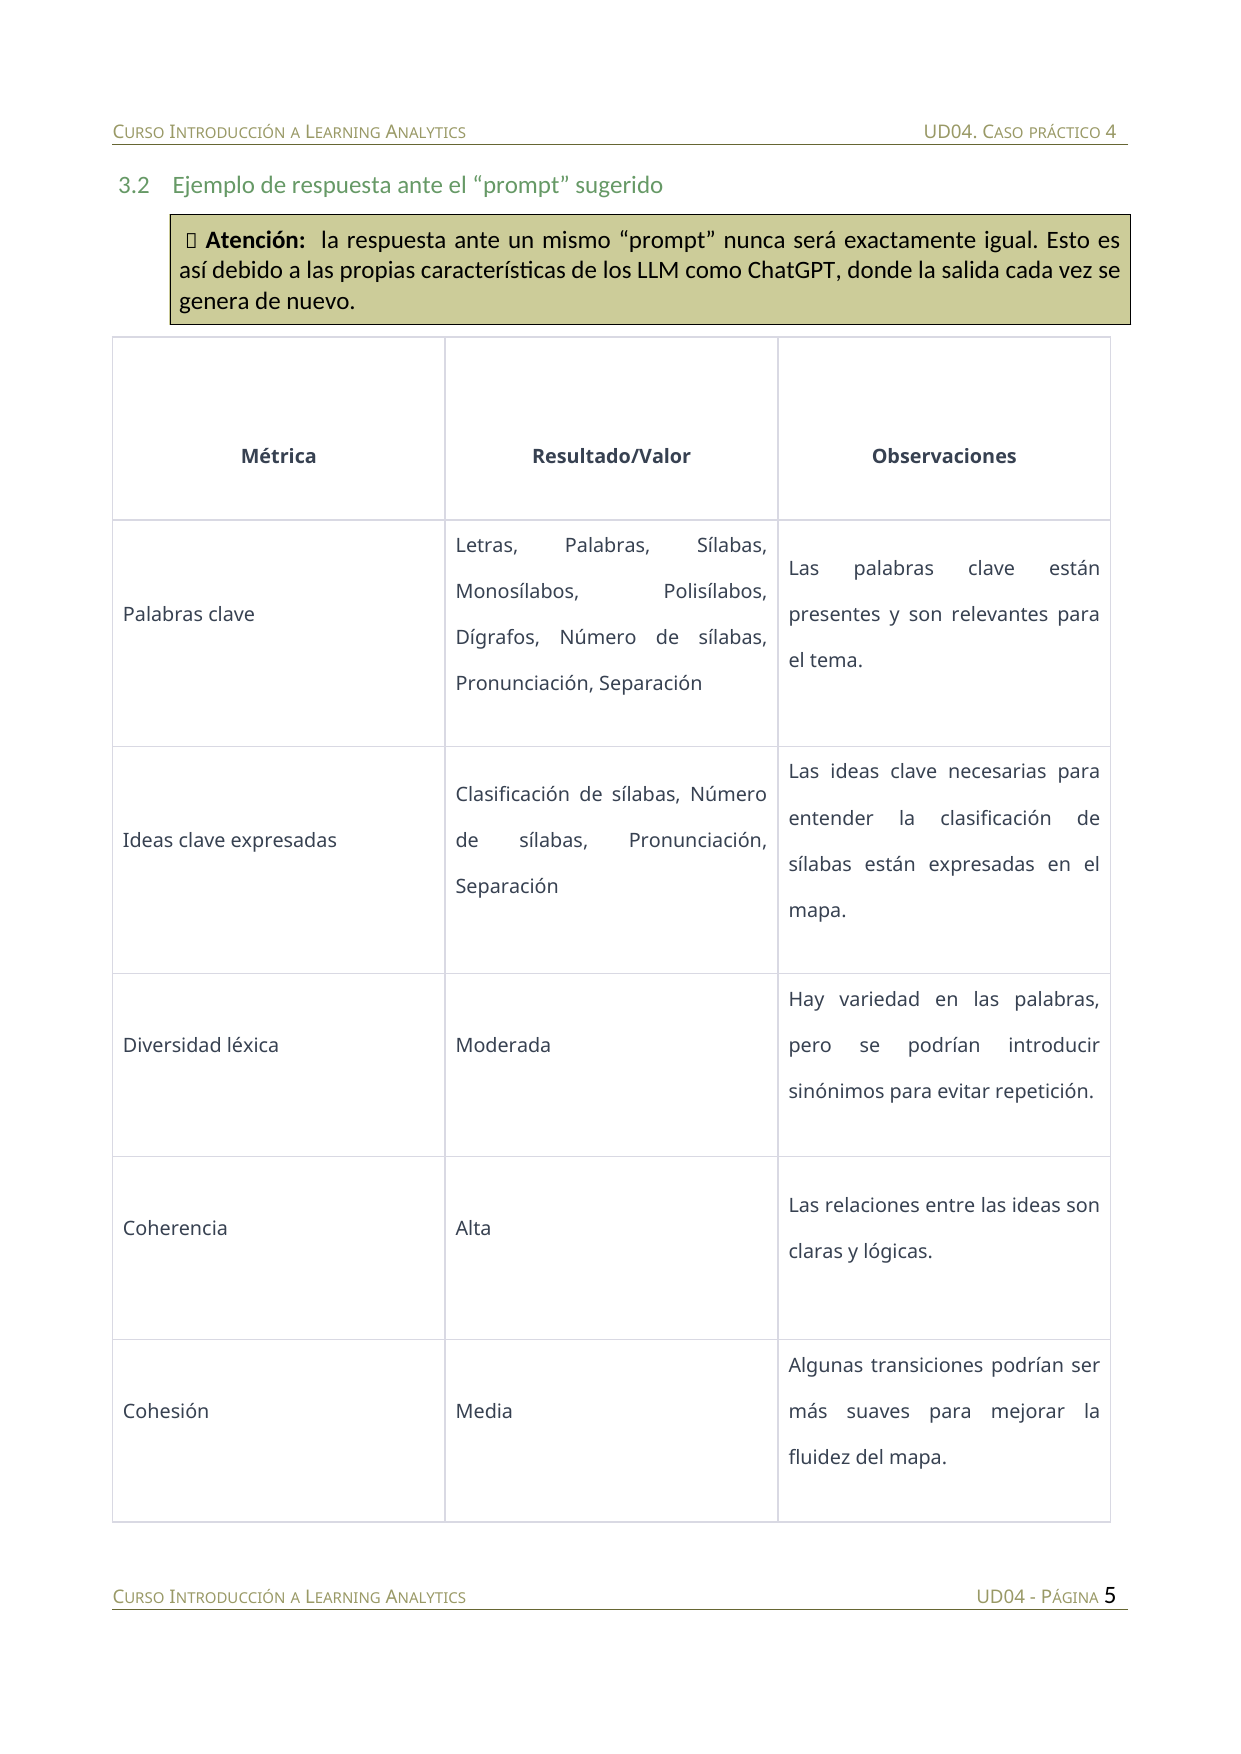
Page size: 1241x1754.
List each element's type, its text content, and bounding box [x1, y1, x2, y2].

table_cell Moderada [446, 974, 777, 1156]
table_cell Ideas clave expresadas [113, 747, 444, 973]
text ❕ Atención: la respuesta ante un mismo “prompt” nunca será exactamente igual. Esto es así debido a las propias características de los LLM como ChatGPT, donde la salida cada vez se genera de nuevo. [171, 215, 1130, 324]
table_cell Cohesión [113, 1340, 444, 1521]
table_cell Coherencia [113, 1157, 444, 1338]
table_header Resultado/Valor [446, 338, 777, 519]
table_cell Las ideas clave necesarias para entender la clasificación de sílabas están expresadas en el mapa. [779, 747, 1110, 973]
table_header Observaciones [779, 338, 1110, 519]
table_cell Las palabras clave están presentes y son relevantes para el tema. [779, 521, 1110, 746]
table_cell Media [446, 1340, 777, 1521]
table_header Métrica [113, 338, 444, 519]
table_cell Letras, Palabras, Sílabas, Monosílabos, Polisílabos, Dígrafos, Número de sílabas, Pronunciación, Separación [446, 521, 777, 746]
table_cell Diversidad léxica [113, 974, 444, 1156]
subtitle Ejemplo de respuesta ante el “prompt” sugerido [112, 169, 1128, 199]
table_cell Clasificación de sílabas, Número de sílabas, Pronunciación, Separación [446, 747, 777, 973]
table_cell Hay variedad en las palabras, pero se podrían introducir sinónimos para evitar repetición. [779, 974, 1110, 1156]
table_cell Palabras clave [113, 521, 444, 746]
table_cell Algunas transiciones podrían ser más suaves para mejorar la fluidez del mapa. [779, 1340, 1110, 1521]
table_cell Alta [446, 1157, 777, 1338]
table_cell Las relaciones entre las ideas son claras y lógicas. [779, 1157, 1110, 1338]
